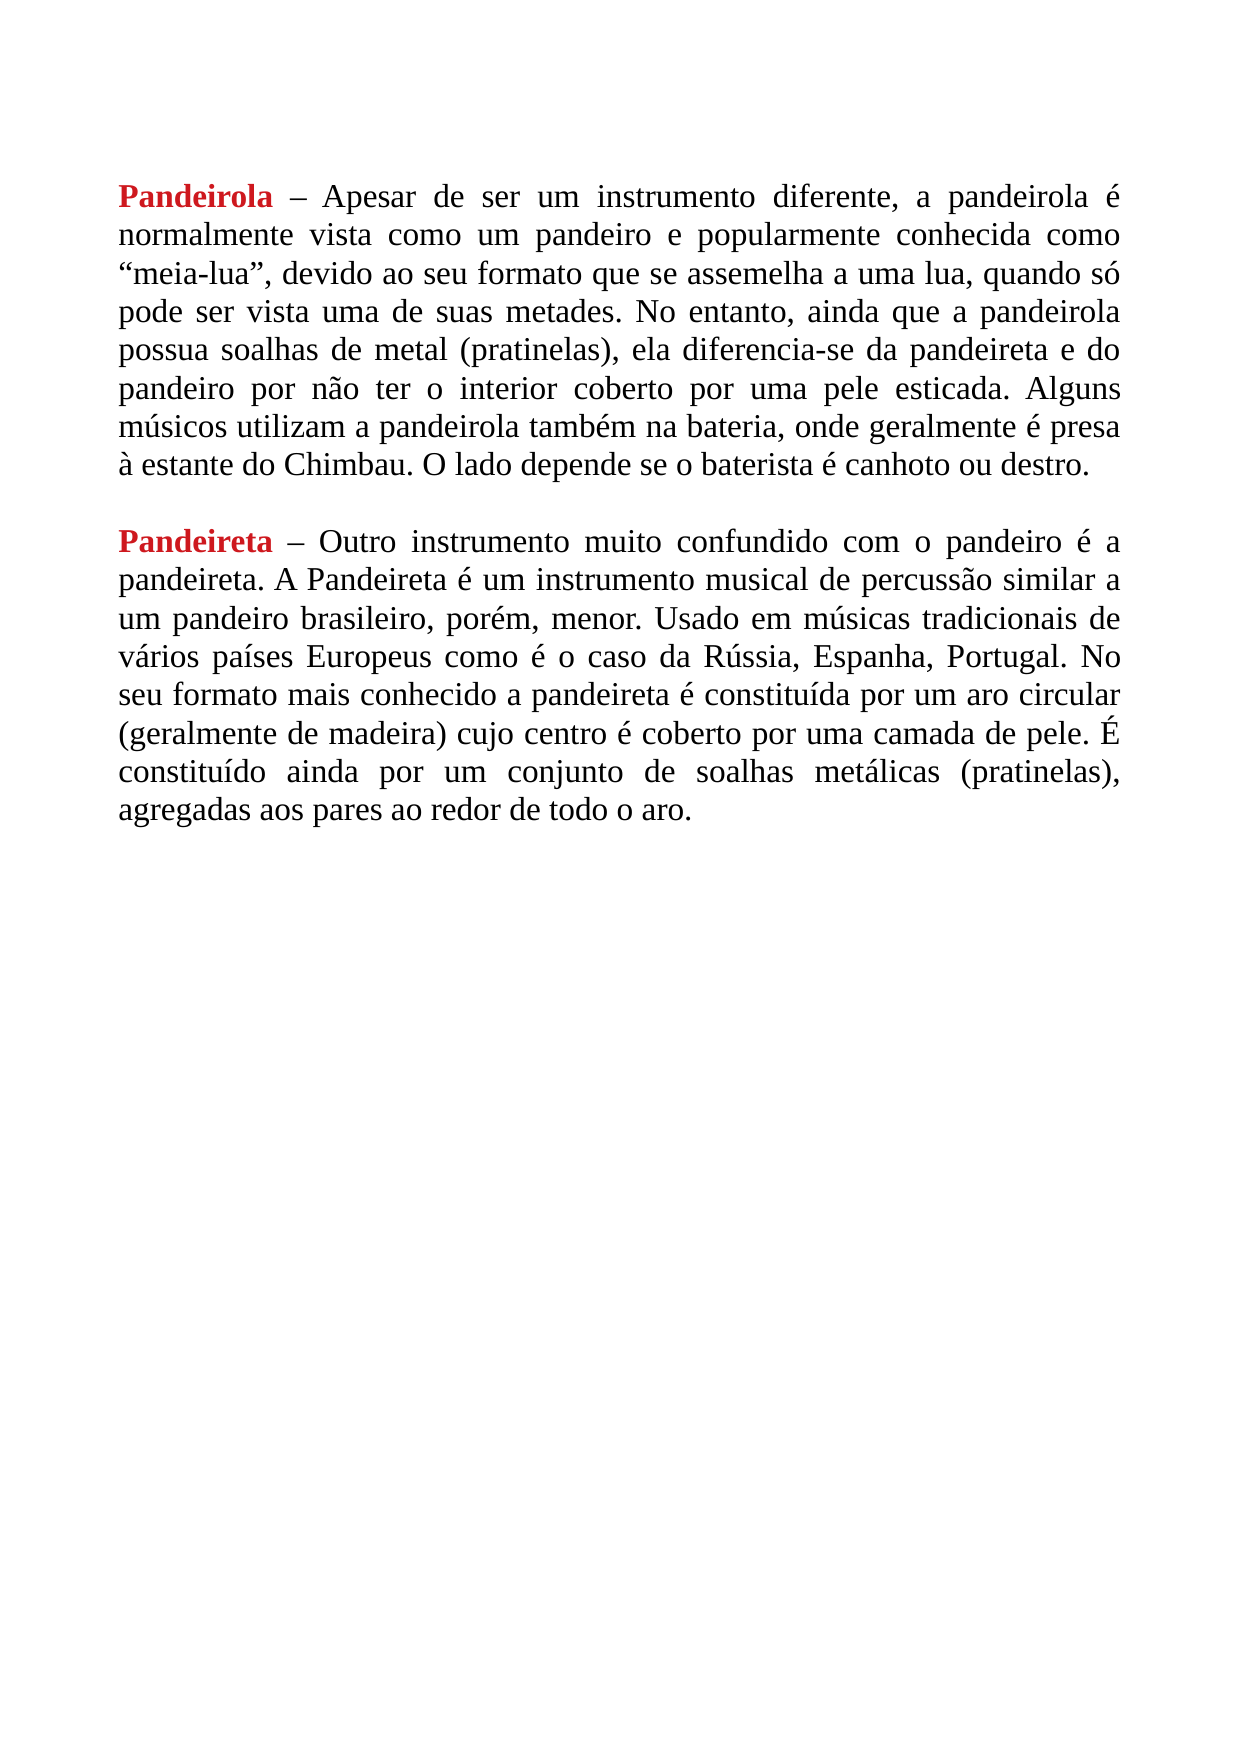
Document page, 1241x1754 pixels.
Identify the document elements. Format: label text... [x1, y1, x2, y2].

text Pandeireta – Outro instrumento muito confundido com o pandeiro é a pandeireta. A Pandeireta é um instrumento musical de percussão similar a um pandeiro brasileiro, porém, menor. Usado em músicas tradicionais de vários países Europeus como é o caso da Rússia, Espanha, Portugal. No seu formato mais conhecido a pandeireta é constituída por um aro circular (geralmente de madeira) cujo centro é coberto por uma camada de pele. É constituído ainda por um conjunto de soalhas metálicas (pratinelas), agregadas aos pares ao redor de todo o aro. [118, 521, 1122, 828]
text Pandeirola – Apesar de ser um instrumento diferente, a pandeirola é normalmente vista como um pandeiro e popularmente conhecida como “meia-lua”, devido ao seu formato que se assemelha a uma lua, quando só pode ser vista uma de suas metades. No entanto, ainda que a pandeirola possua soalhas de metal (pratinelas), ela diferencia-se da pandeireta e do pandeiro por não ter o interior coberto por uma pele esticada. Alguns músicos utilizam a pandeirola também na bateria, onde geralmente é presa à estante do Chimbau. O lado depende se o baterista é canhoto ou destro. [118, 176, 1122, 483]
